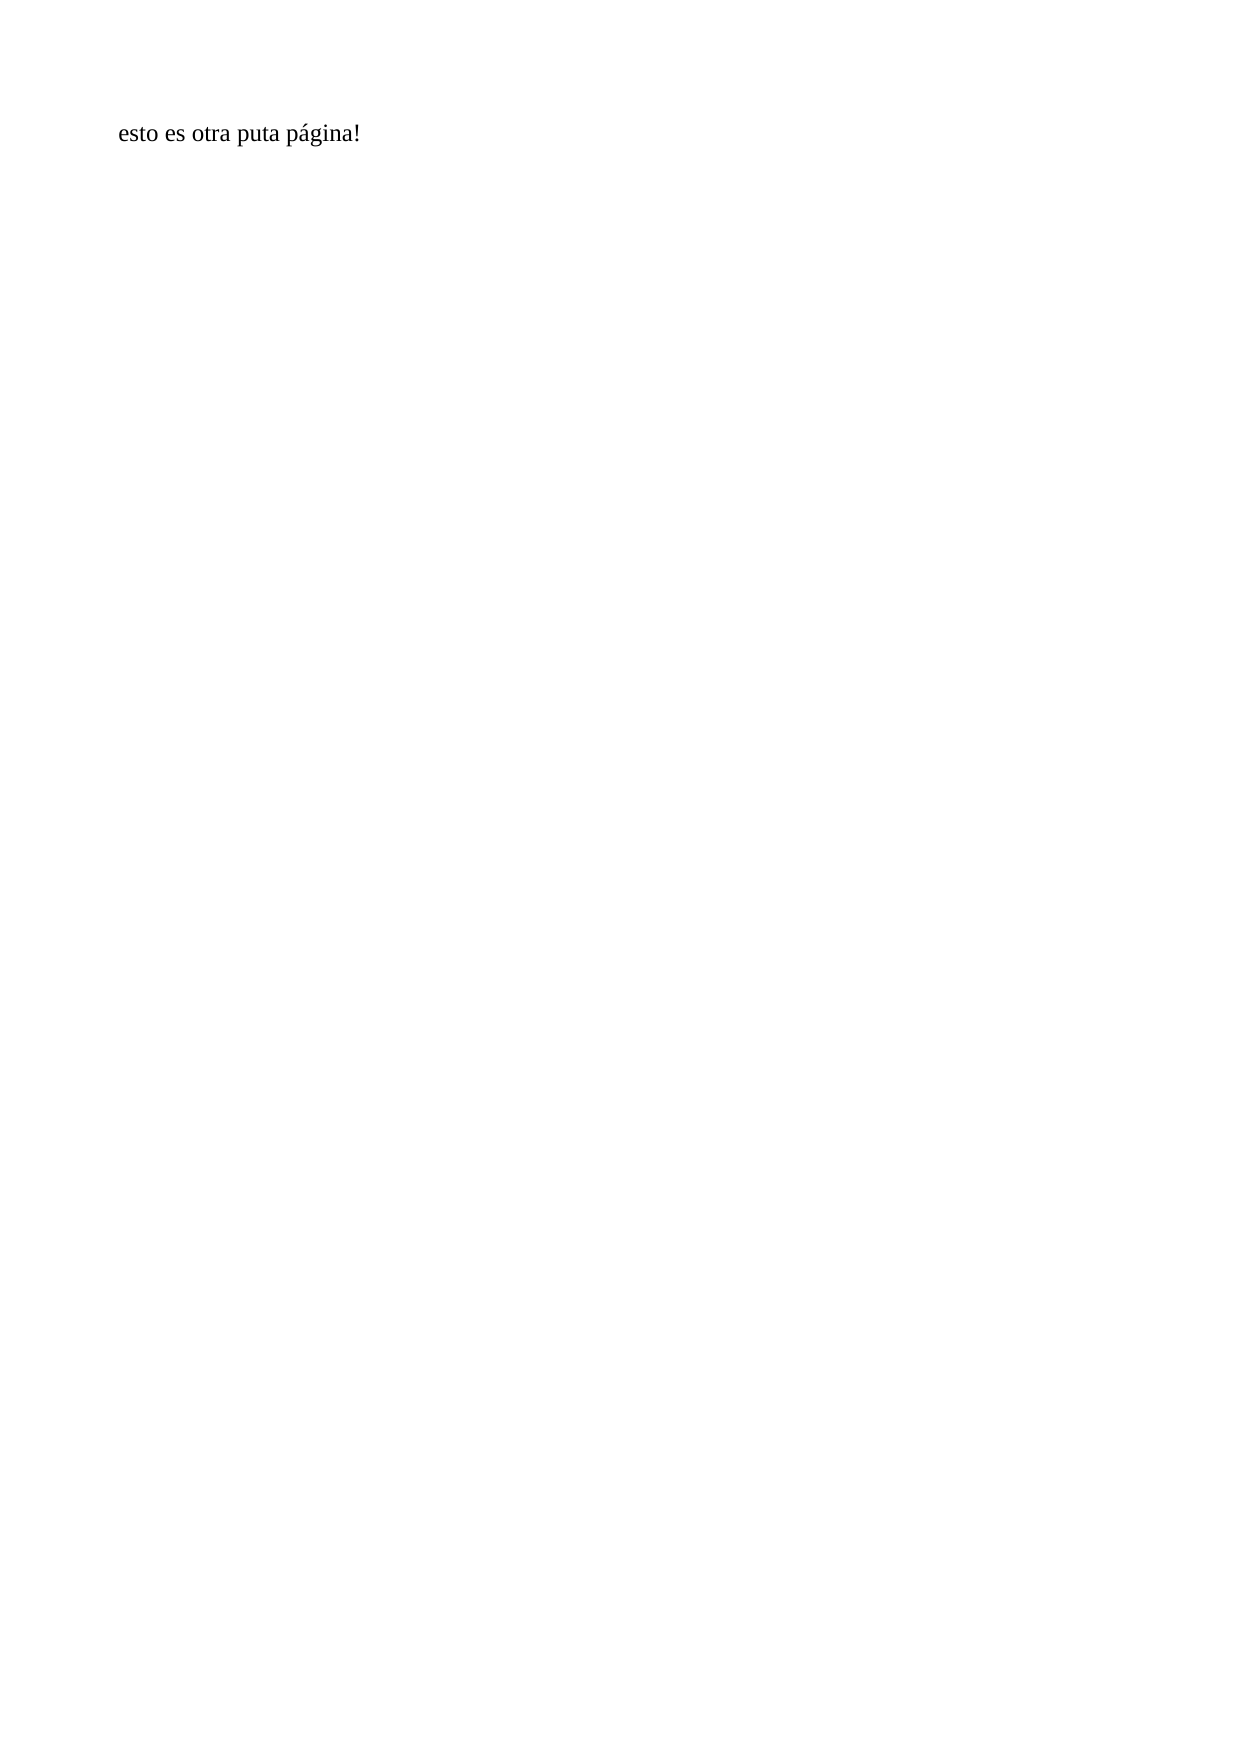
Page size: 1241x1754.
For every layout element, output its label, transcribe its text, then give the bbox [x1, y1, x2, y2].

text esto es otra puta página! [118, 118, 1122, 147]
